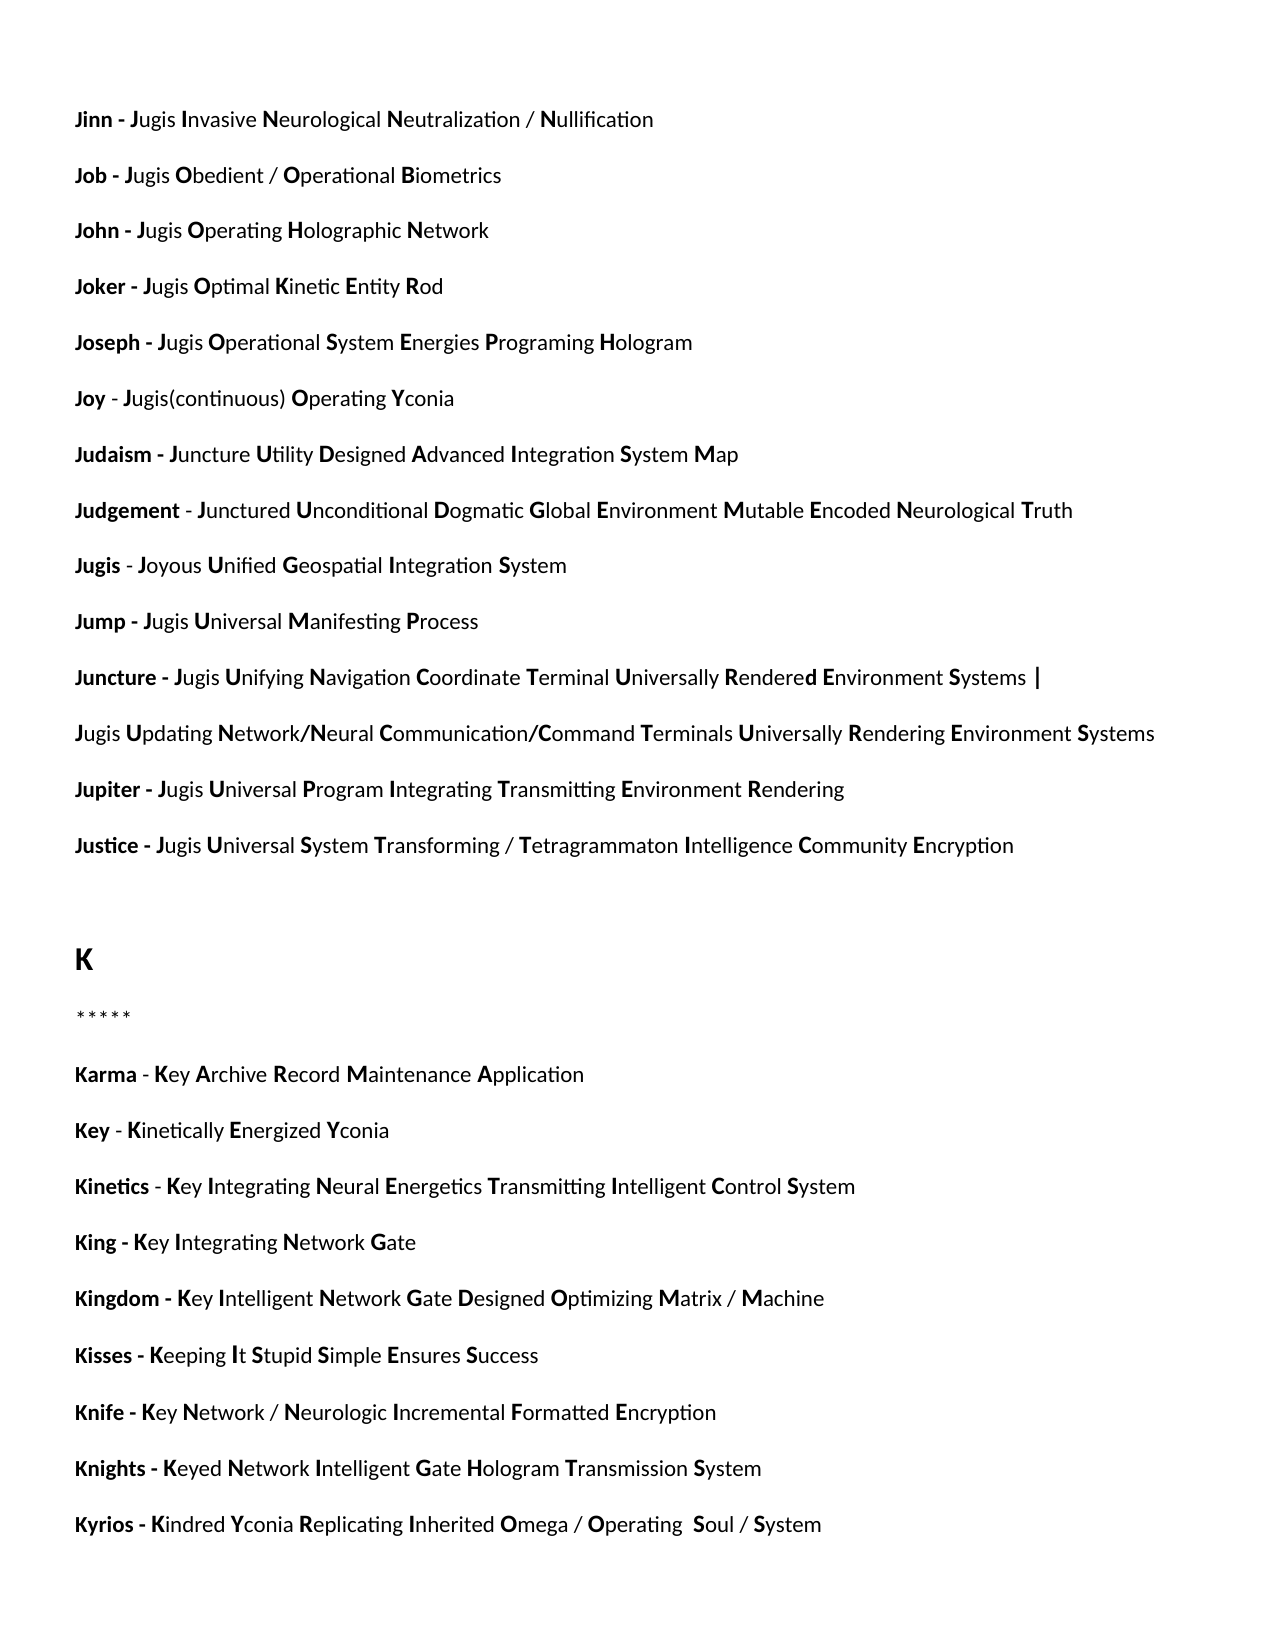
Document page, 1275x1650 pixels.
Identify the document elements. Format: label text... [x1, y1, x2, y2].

text Joy - Jugis(continuous) Operating Yconia [75, 382, 1200, 413]
text Karma - Key Archive Record Maintenance Application [75, 1058, 1200, 1089]
text Kingdom - Key Intelligent Network Gate Designed Optimizing Matrix / Machine [75, 1282, 1200, 1312]
text Jugis Updating Network/Neural Communication/Command Terminals Universally Rendering Environment Systems [75, 717, 1200, 748]
text Judaism - Juncture Utility Designed Advanced Integration System Map [75, 438, 1200, 468]
text ***** [75, 1005, 1200, 1033]
text King - Key Integrating Network Gate [75, 1226, 1200, 1256]
text Juncture - Jugis Unifying Navigation Coordinate Terminal Universally Rendered Environment Systems | [75, 661, 1200, 692]
text Jugis - Joyous Unified Geospatial Integration System [75, 550, 1200, 580]
text Kyrios - Kindred Yconia Replicating Inherited Omega / Operating Soul / System [75, 1508, 1200, 1538]
text John - Jugis Operating Holographic Network [75, 215, 1200, 245]
text Knife - Key Network / Neurologic Incremental Formatted Encryption [75, 1396, 1200, 1427]
text Jupiter - Jugis Universal Program Integrating Transmitting Environment Rendering [75, 773, 1200, 803]
text K [75, 938, 1200, 978]
text Kinetics - Key Integrating Neural Energetics Transmitting Intelligent Control System [75, 1170, 1200, 1201]
text Joseph - Jugis Operational System Energies Programing Hologram [75, 326, 1200, 357]
text Justice - Jugis Universal System Transforming / Tetragrammaton Intelligence Community Encryption [75, 829, 1200, 859]
text Jump - Jugis Universal Manifesting Process [75, 606, 1200, 636]
text Job - Jugis Obedient / Operational Biometrics [75, 159, 1200, 189]
text Joker - Jugis Optimal Kinetic Entity Rod [75, 271, 1200, 301]
text Judgement - Junctured Unconditional Dogmatic Global Environment Mutable Encoded Neurological Truth [75, 494, 1200, 524]
text Key - Kinetically Energized Yconia [75, 1114, 1200, 1145]
text Kisses - Keeping It Stupid Simple Ensures Success [75, 1337, 1200, 1371]
text Knights - Keyed Network Intelligent Gate Hologram Transmission System [75, 1452, 1200, 1483]
text Jinn - Jugis Invasive Neurological Neutralization / Nullification [75, 103, 1200, 133]
